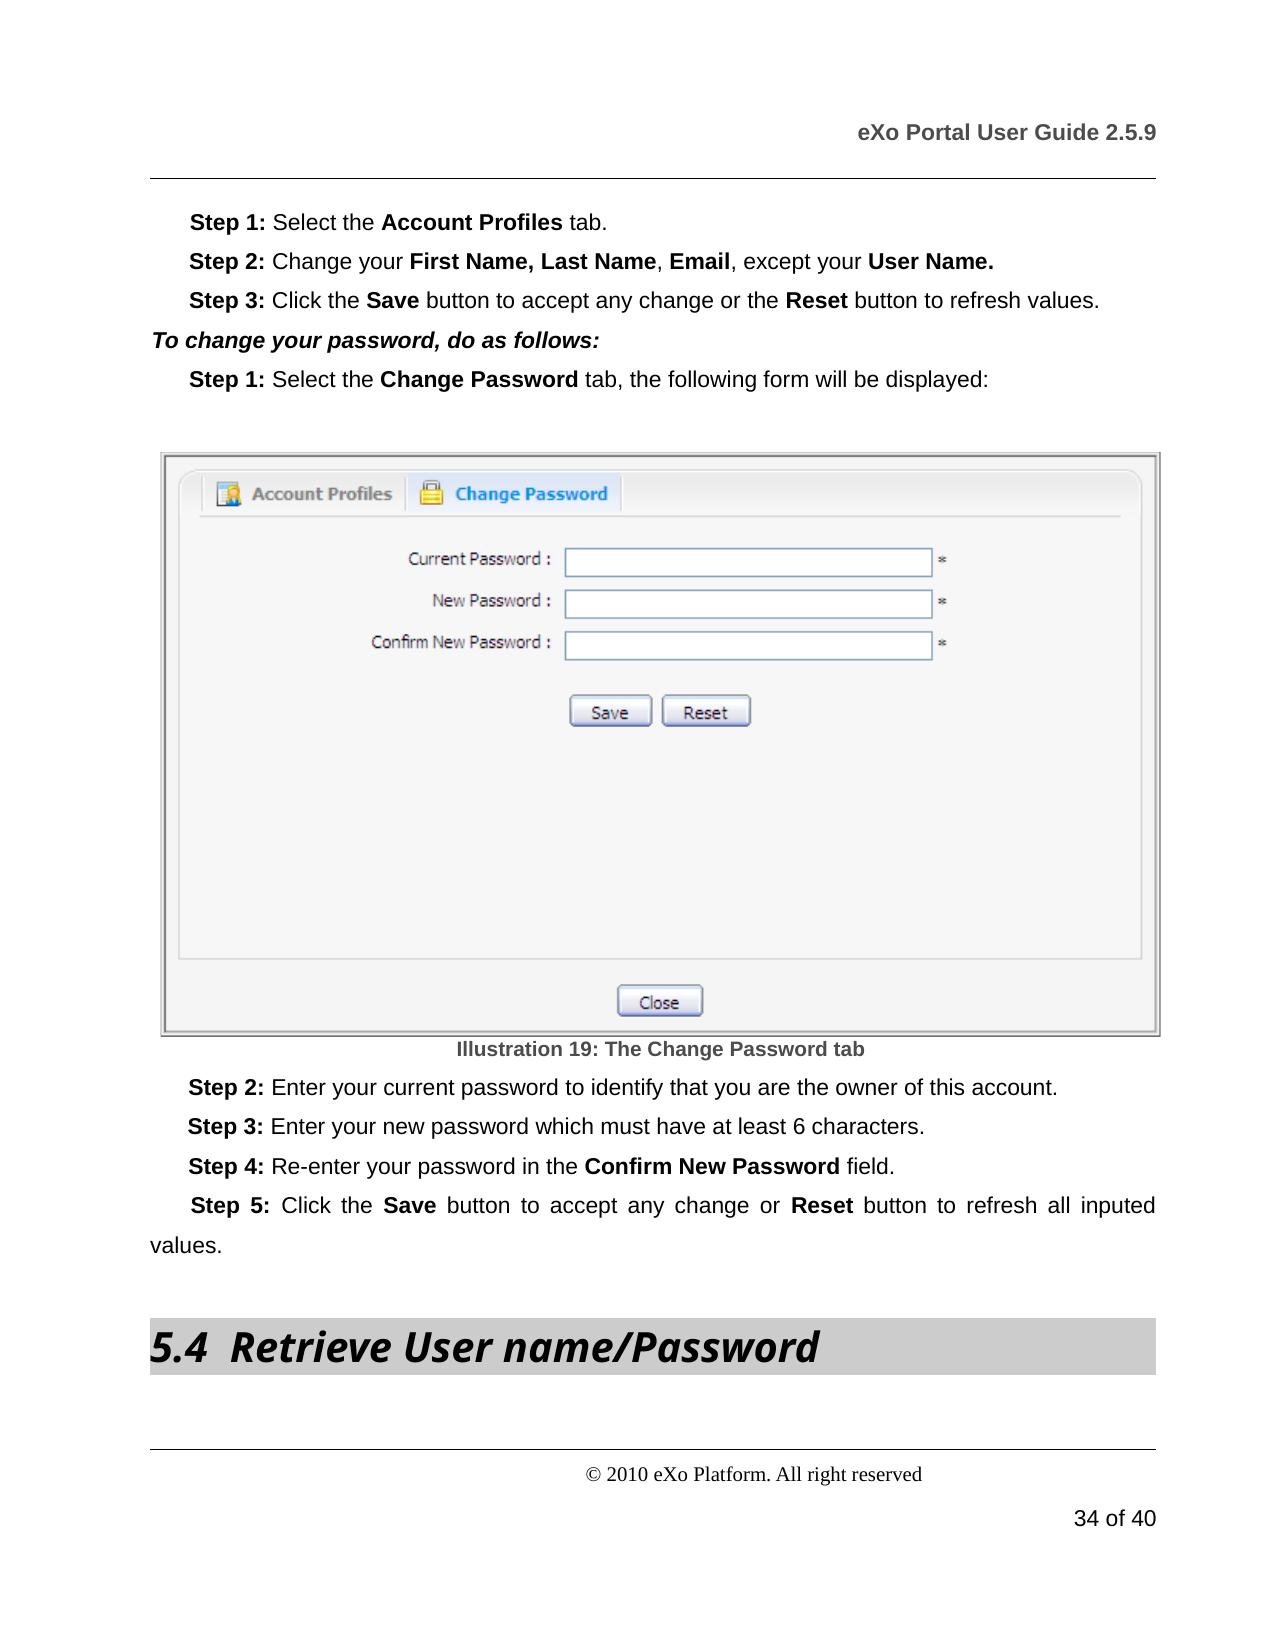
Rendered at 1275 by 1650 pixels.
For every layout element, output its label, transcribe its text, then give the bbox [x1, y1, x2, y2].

list To change your password, do as follows: [114, 327, 1156, 353]
list Step 5: Click the Save button to accept any change or Reset button to refresh all inputed values. [150, 1192, 1156, 1258]
subtitle Retrieve User name/Password [150, 1318, 1156, 1375]
list Step 2: Enter your current password to identify that you are the owner of this account. [150, 445, 1156, 1100]
list Step 3: Enter your new password which must have at least 6 characters. [150, 1113, 1156, 1139]
picture [160, 452, 1161, 1037]
list Step 1: Select the Account Profiles tab. [114, 208, 1156, 235]
list Step 4: Re-enter your password in the Confirm New Password field. [150, 1153, 1156, 1179]
list Step 1: Select the Change Password tab, the following form will be displayed: [151, 366, 1156, 393]
list Step 2: Change your First Name, Last Name, Email, except your User Name. [151, 248, 1156, 274]
list Step 3: Click the Save button to accept any change or the Reset button to refresh values. [151, 287, 1156, 314]
list Illustration 19: The Change Password tab [161, 1037, 1161, 1061]
